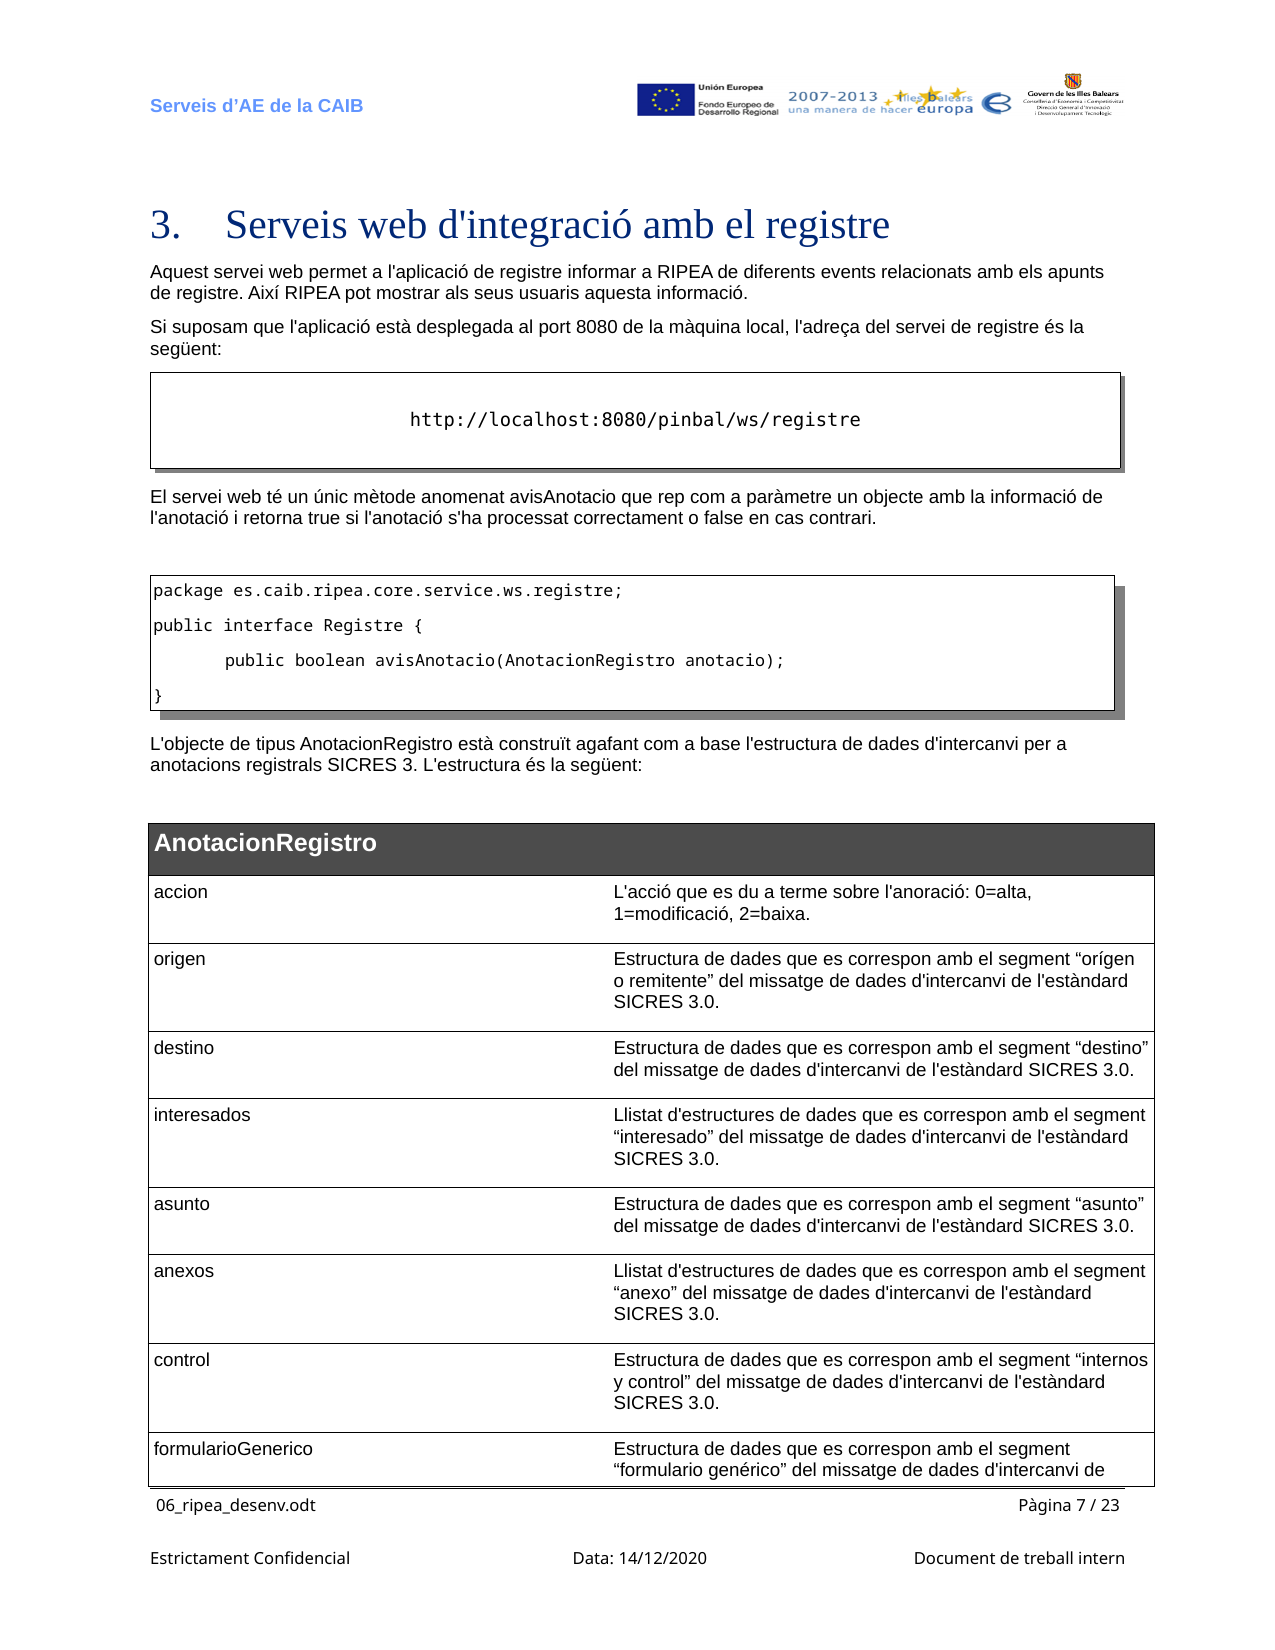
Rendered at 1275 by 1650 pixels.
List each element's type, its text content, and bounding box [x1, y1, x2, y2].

table_cell Estructura de dades que es correspon amb el segment “asunto” del missatge de dades d'intercanvi de l'estàndard SICRES 3.0. [608, 1188, 1154, 1254]
table_cell Estructura de dades que es correspon amb el segment “orígen o remitente” del missatge de dades d'intercanvi de l'estàndard SICRES 3.0. [608, 944, 1154, 1031]
table_cell asunto [149, 1188, 607, 1254]
picture [636, 73, 1125, 116]
text public interface Registre { [151, 610, 1114, 636]
table_cell Llistat d'estructures de dades que es correspon amb el segment “interesado” del missatge de dades d'intercanvi de l'estàndard SICRES 3.0. [608, 1099, 1154, 1187]
table_cell Llistat d'estructures de dades que es correspon amb el segment “anexo” del missatge de dades d'intercanvi de l'estàndard SICRES 3.0. [608, 1255, 1154, 1343]
table_cell accion [149, 876, 607, 942]
text http://localhost:8080/pinbal/ws/registre [151, 406, 1120, 431]
text } [151, 681, 1114, 709]
table_cell control [149, 1344, 607, 1432]
table_cell anexos [149, 1255, 607, 1343]
table_header AnotacionRegistro [149, 824, 1154, 875]
text Si suposam que l'aplicació està desplegada al port 8080 de la màquina local, l'adreça del servei de registre és la següent: [150, 316, 1125, 359]
text L'objecte de tipus AnotacionRegistro està construït agafant com a base l'estructura de dades d'intercanvi per a anotacions registrals SICRES 3. L'estructura és la següent: [150, 733, 1125, 776]
text El servei web té un únic mètode anomenat avisAnotacio que rep com a paràmetre un objecte amb la informació de l'anotació i retorna true si l'anotació s'ha processat correctament o false en cas contrari. [150, 486, 1125, 529]
subtitle Serveis web d'integració amb el registre [150, 200, 1125, 248]
table_cell Estructura de dades que es correspon amb el segment “destino” del missatge de dades d'intercanvi de l'estàndard SICRES 3.0. [608, 1032, 1154, 1098]
table_cell origen [149, 944, 607, 1031]
table_cell Estructura de dades que es correspon amb el segment “formulario genérico” del missatge de dades d'intercanvi de [608, 1433, 1154, 1486]
text public boolean avisAnotacio(AnotacionRegistro anotacio); [151, 646, 1114, 671]
table_cell interesados [149, 1099, 607, 1187]
text package es.caib.ripea.core.service.ws.registre; [151, 576, 1114, 601]
table_cell formularioGenerico [149, 1433, 607, 1486]
table_cell Estructura de dades que es correspon amb el segment “internos y control” del missatge de dades d'intercanvi de l'estàndard SICRES 3.0. [608, 1344, 1154, 1432]
table_cell destino [149, 1032, 607, 1098]
table_cell L'acció que es du a terme sobre l'anoració: 0=alta, 1=modificació, 2=baixa. [608, 876, 1154, 942]
text Aquest servei web permet a l'aplicació de registre informar a RIPEA de diferents events relacionats amb els apunts de registre. Així RIPEA pot mostrar als seus usuaris aquesta informació. [150, 260, 1125, 303]
